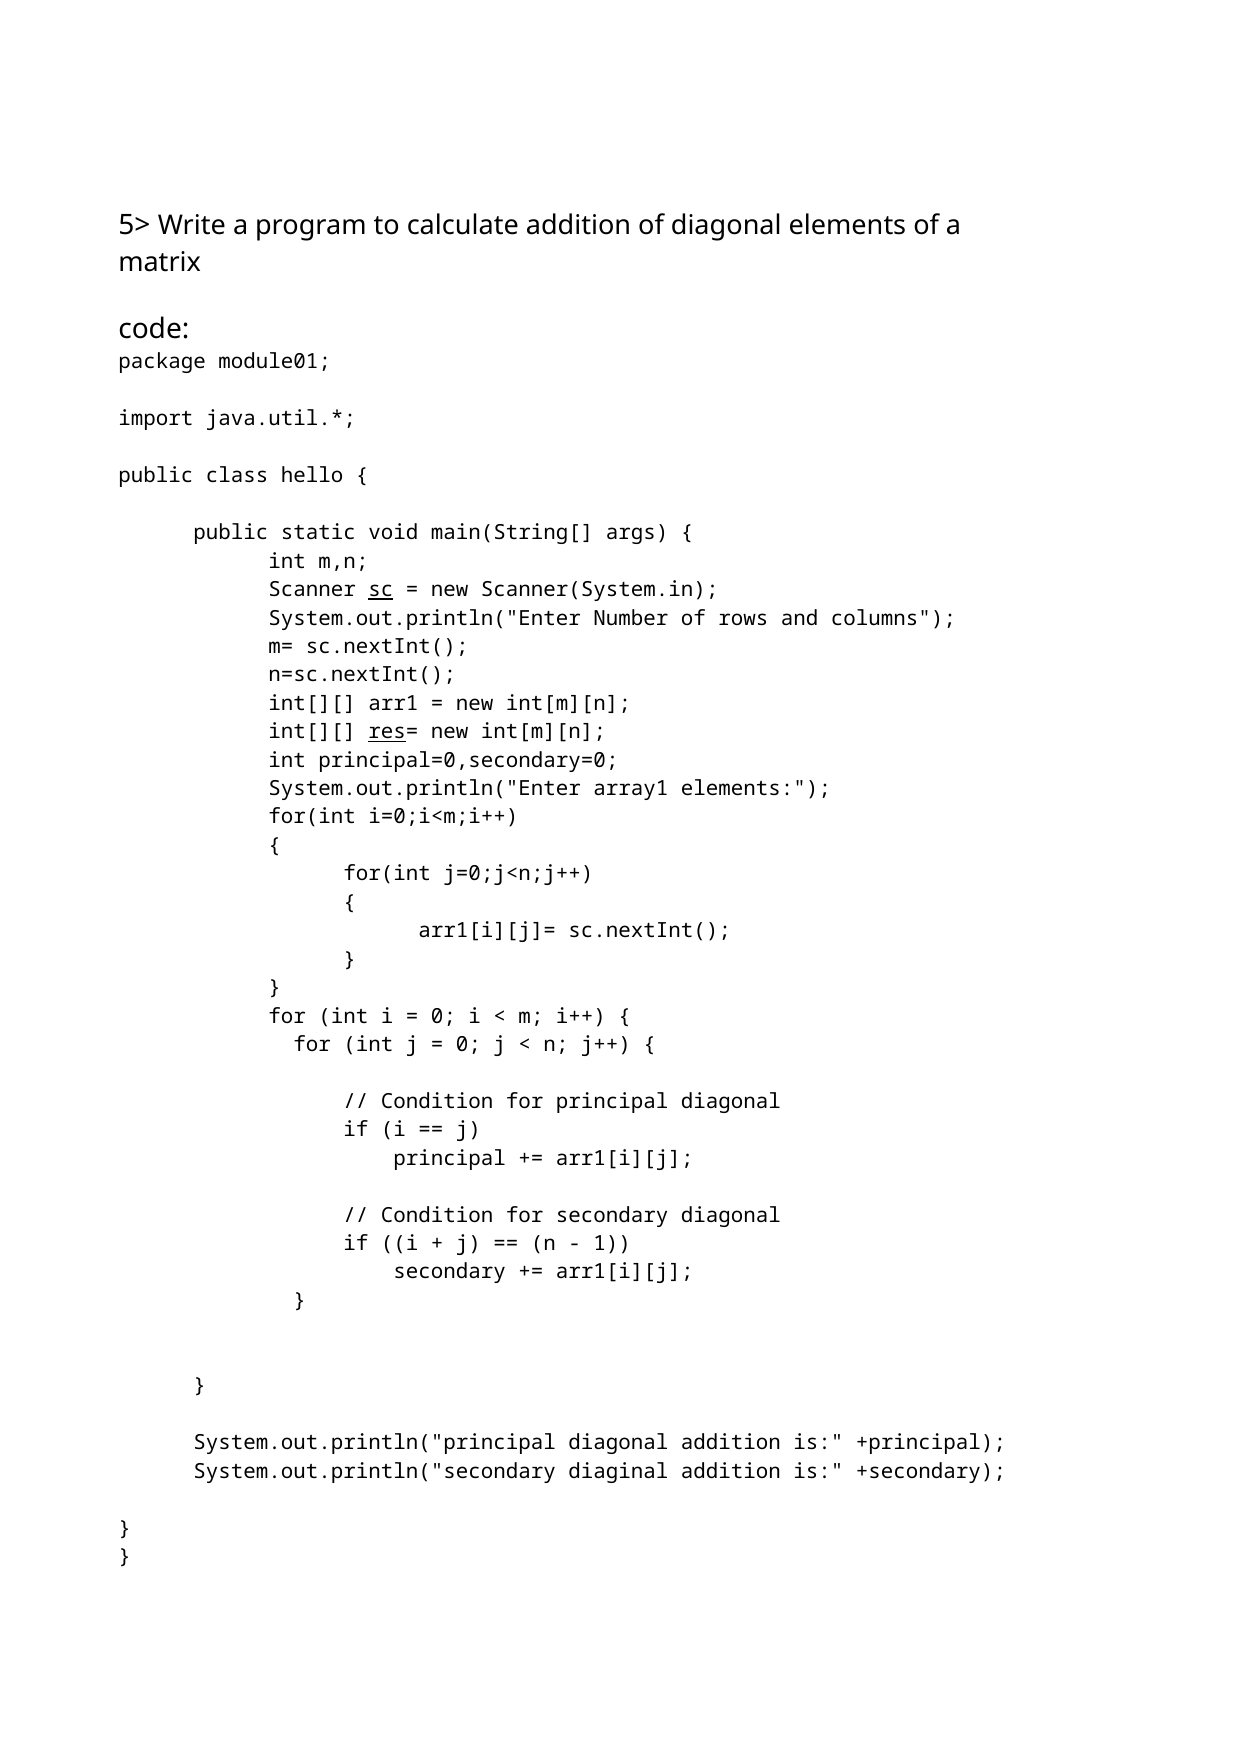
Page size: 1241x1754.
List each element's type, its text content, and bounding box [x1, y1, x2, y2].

text Scanner sc = new Scanner(System.in); [118, 574, 1122, 603]
text matrix [118, 243, 1122, 279]
text 5> Write a program to calculate addition of diagonal elements of a [118, 204, 1122, 243]
text System.out.println("secondary diaginal addition is:" +secondary); [118, 1456, 1122, 1484]
text secondary += arr1[i][j]; [118, 1257, 1122, 1285]
text } [118, 1513, 1122, 1541]
text if (i == j) [118, 1114, 1122, 1143]
text System.out.println("Enter array1 elements:"); [118, 773, 1122, 802]
text import java.util.*; [118, 403, 1122, 432]
text // Condition for secondary diagonal [118, 1200, 1122, 1228]
text } [118, 1541, 1122, 1569]
text int principal=0,secondary=0; [118, 745, 1122, 773]
text } [118, 944, 1122, 972]
text for(int j=0;j<n;j++) [118, 858, 1122, 887]
text } [118, 972, 1122, 1001]
text for (int i = 0; i < m; i++) { [118, 1001, 1122, 1029]
text int m,n; [118, 546, 1122, 574]
text int[][] res= new int[m][n]; [118, 716, 1122, 745]
text } [118, 1285, 1122, 1313]
text // Condition for principal diagonal [118, 1086, 1122, 1114]
text n=sc.nextInt(); [118, 659, 1122, 688]
text for(int i=0;i<m;i++) [118, 802, 1122, 830]
text arr1[i][j]= sc.nextInt(); [118, 915, 1122, 944]
text public class hello { [118, 460, 1122, 489]
text } [118, 1370, 1122, 1399]
text { [118, 887, 1122, 915]
text int[][] arr1 = new int[m][n]; [118, 688, 1122, 716]
text for (int j = 0; j < n; j++) { [118, 1029, 1122, 1058]
text package module01; [118, 347, 1122, 375]
text code: [118, 308, 1122, 347]
text { [118, 830, 1122, 858]
text m= sc.nextInt(); [118, 631, 1122, 659]
text System.out.println("principal diagonal addition is:" +principal); [118, 1427, 1122, 1456]
text if ((i + j) == (n - 1)) [118, 1228, 1122, 1257]
text public static void main(String[] args) { [118, 517, 1122, 546]
text principal += arr1[i][j]; [118, 1143, 1122, 1171]
text System.out.println("Enter Number of rows and columns"); [118, 603, 1122, 631]
